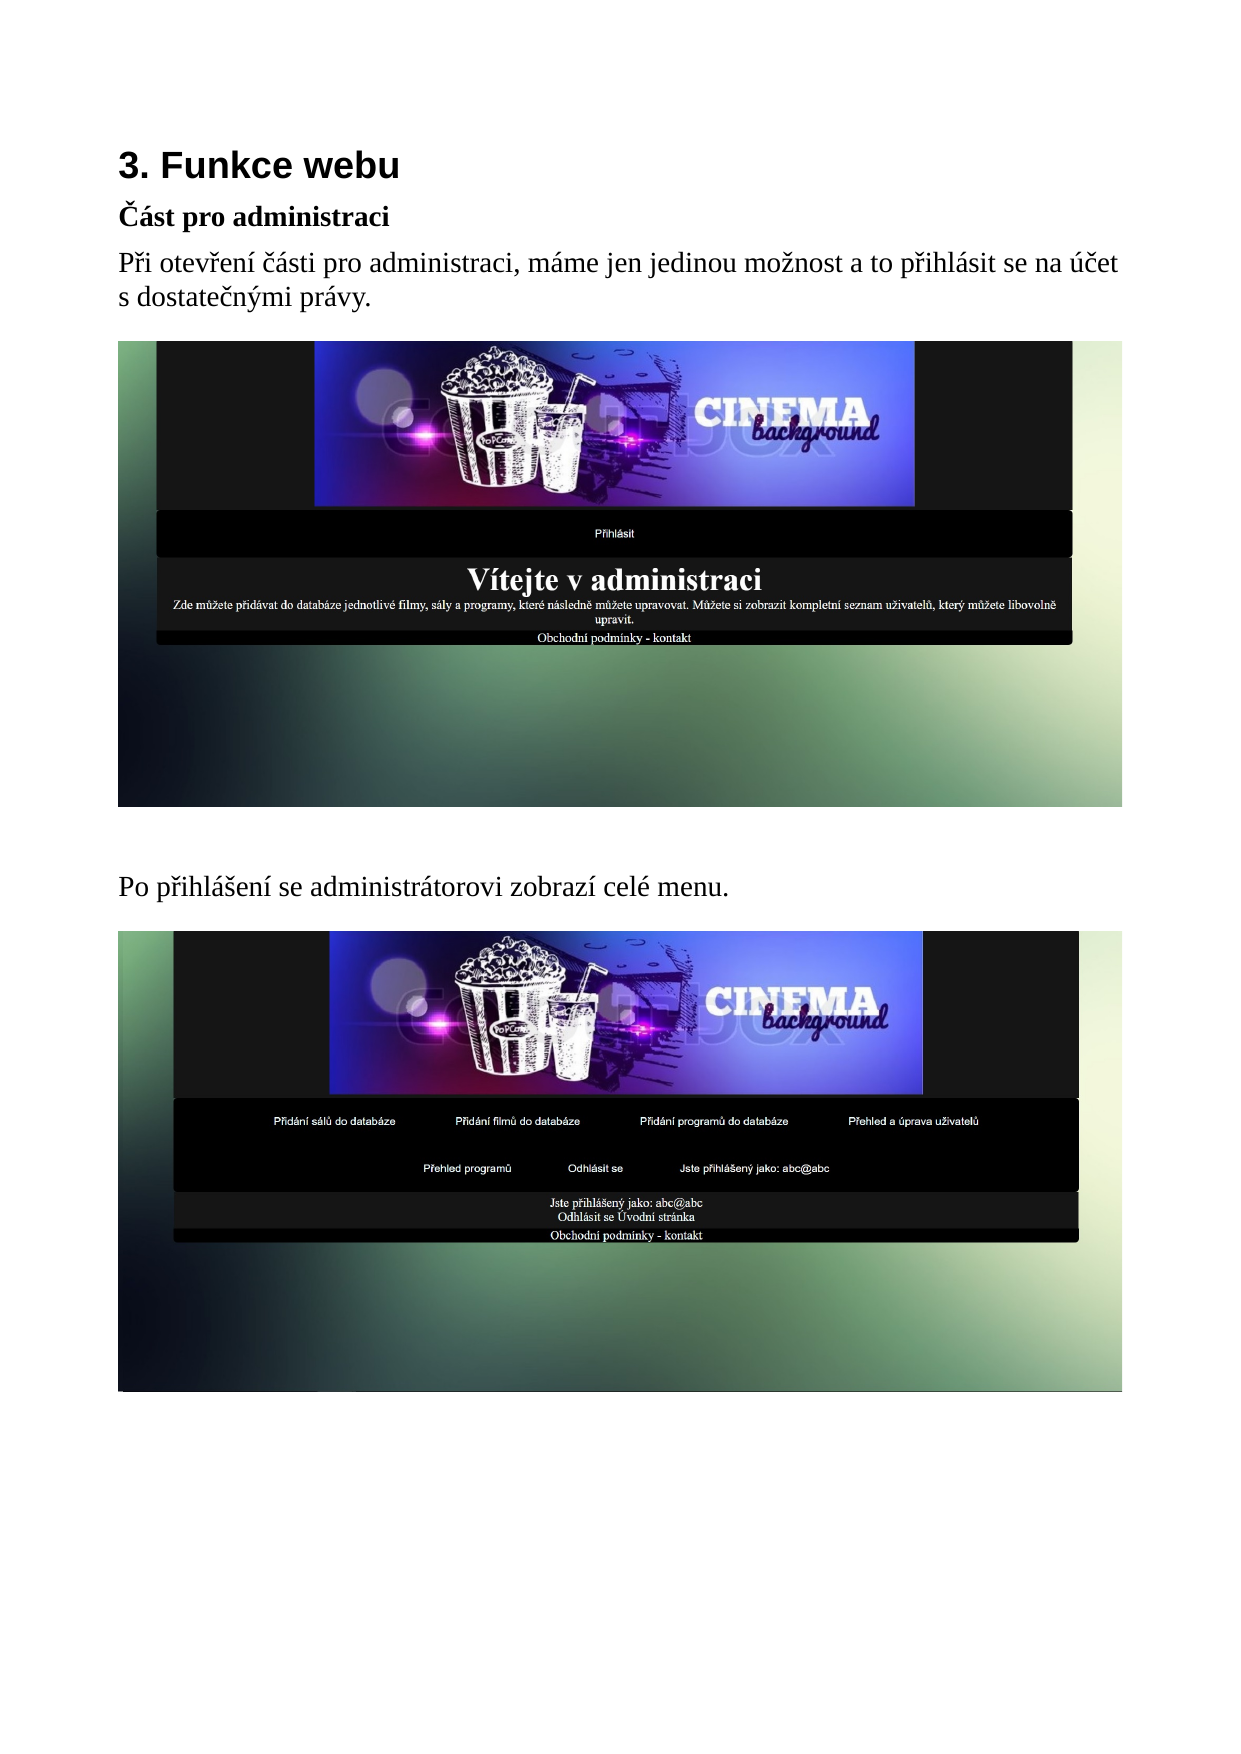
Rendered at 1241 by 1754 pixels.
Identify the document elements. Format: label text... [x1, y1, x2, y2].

text Část pro administraci [118, 199, 1122, 233]
subtitle 3. Funkce webu [118, 143, 1122, 187]
picture [118, 931, 1123, 1392]
picture [118, 341, 1123, 807]
text Po přihlášení se administrátorovi zobrazí celé menu. [118, 869, 1122, 902]
text Při otevření části pro administraci, máme jen jedinou možnost a to přihlásit se na účet s dostatečnými právy. [118, 245, 1122, 312]
